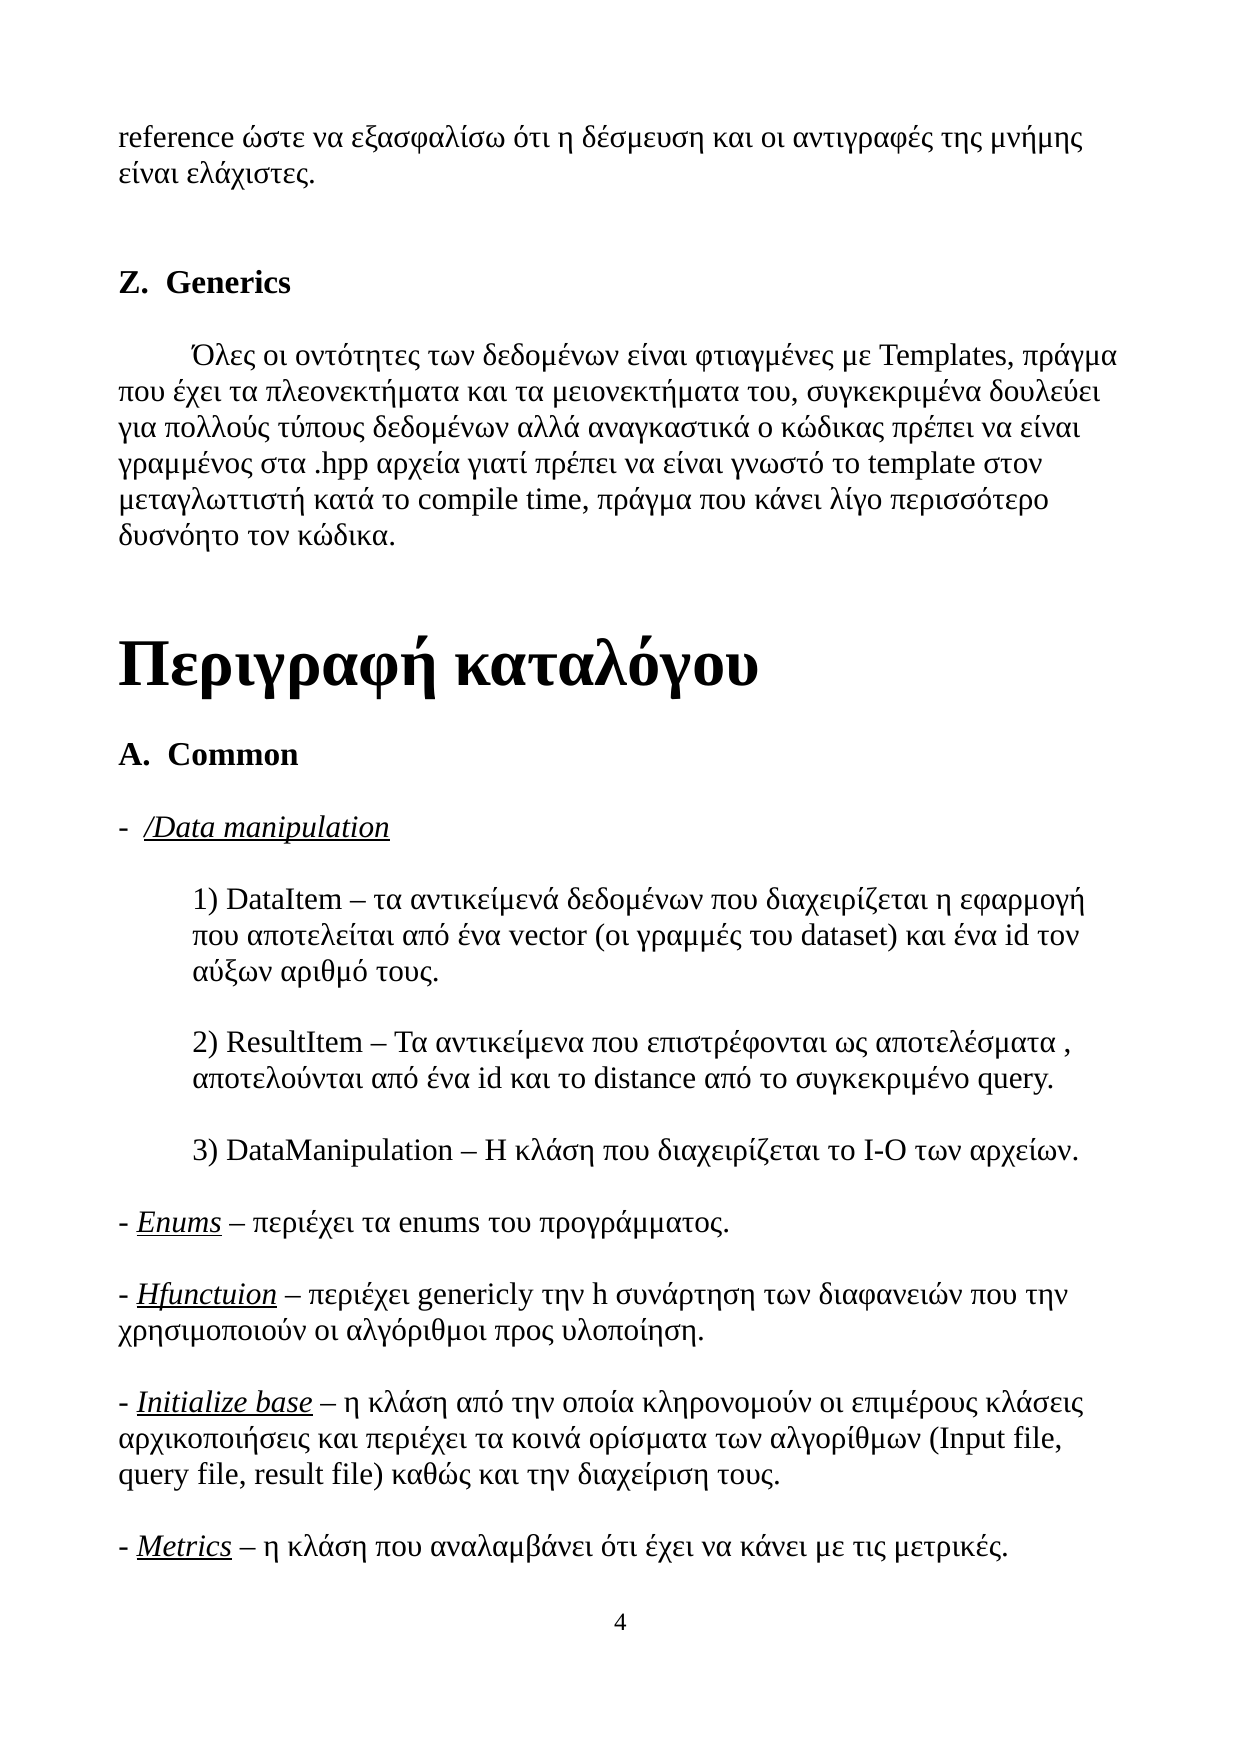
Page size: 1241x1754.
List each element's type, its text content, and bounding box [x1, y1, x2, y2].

text 1) DataItem – τα αντικείμενά δεδομένων που διαχειρίζεται η εφαρμογή που αποτελείται από ένα vector (οι γραμμές του dataset) και ένα id τον αύξων αριθμό τους. [118, 880, 1122, 988]
text - Enums – περιέχει τα enums του προγράμματος. [118, 1203, 1122, 1239]
text 3) DataManipulation – Η κλάση που διαχειρίζεται το I-O των αρχείων. [118, 1132, 1122, 1167]
text - Initialize base – η κλάση από την οποία κληρονομούν οι επιμέρους κλάσεις αρχικοποιήσεις και περιέχει τα κοινά ορίσματα των αλγορίθμων (Input file, query file, result file) καθώς και την διαχείριση τους. [118, 1383, 1122, 1491]
text Α. Common [118, 734, 1122, 772]
text Ζ. Generics [118, 262, 1122, 300]
text Όλες οι οντότητες των δεδομένων είναι φτιαγμένες με Templates, πράγμα που έχει τα πλεονεκτήματα και τα μειονεκτήματα του, συγκεκριμένα δουλεύει για πολλούς τύπους δεδομένων αλλά αναγκαστικά ο κώδικας πρέπει να είναι γραμμένος στα .hpp αρχεία γιατί πρέπει να είναι γνωστό το template στον μεταγλωττιστή κατά το compile time, πράγμα που κάνει λίγο περισσότερο δυσνόητο τον κώδικα. [118, 336, 1122, 552]
text reference ώστε να εξασφαλίσω ότι η δέσμευση και οι αντιγραφές της μνήμης είναι ελάχιστες. [118, 118, 1122, 190]
text 2) ResultItem – Τα αντικείμενα που επιστρέφονται ως αποτελέσματα , αποτελούνται από ένα id και το distance από το συγκεκριμένο query. [118, 1024, 1122, 1096]
text Περιγραφή καταλόγου [118, 624, 1122, 700]
text - /Data manipulation [118, 808, 1122, 844]
text - Hfunctuion – περιέχει genericly την h συνάρτηση των διαφανειών που την χρησιμοποιούν οι αλγόριθμοι προς υλοποίηση. [118, 1275, 1122, 1347]
text - Metrics – η κλάση που αναλαμβάνει ότι έχει να κάνει με τις μετρικές. [118, 1527, 1122, 1563]
